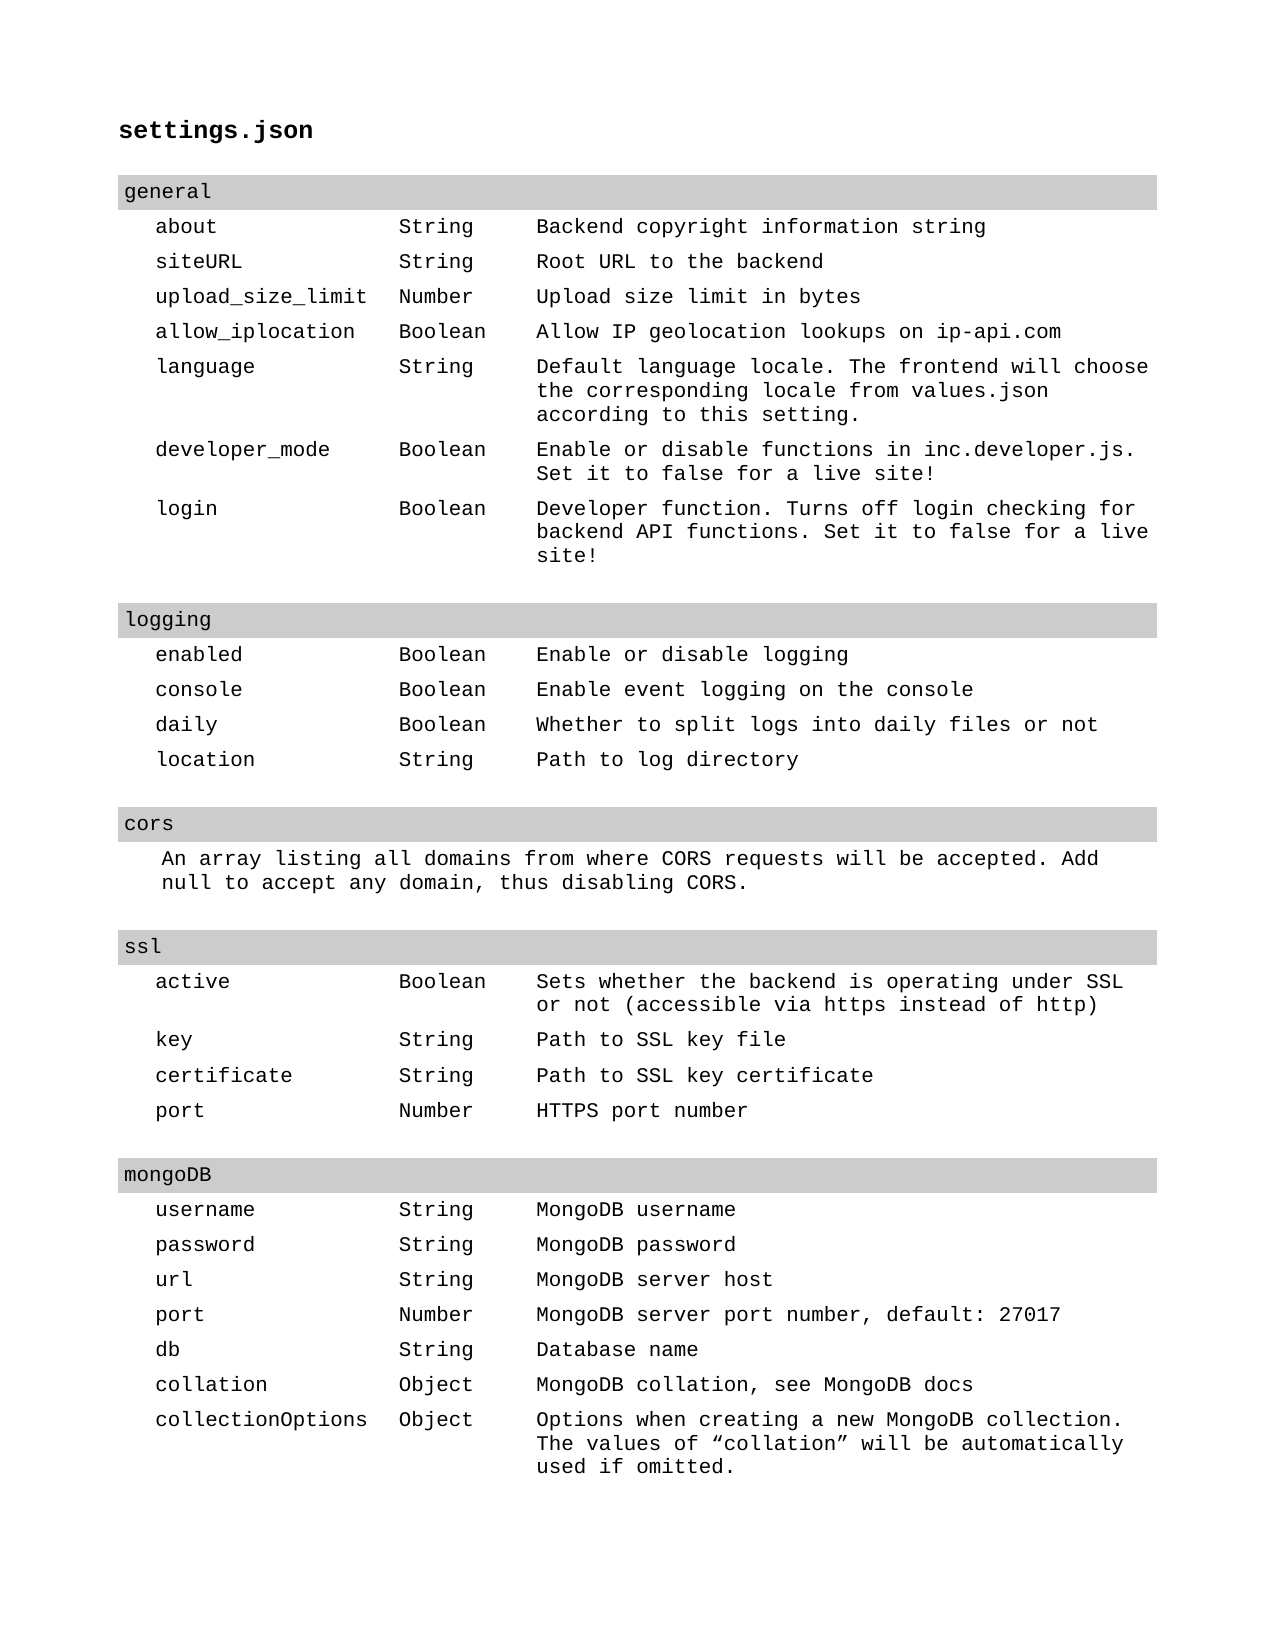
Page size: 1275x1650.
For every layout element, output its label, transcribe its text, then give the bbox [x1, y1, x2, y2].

table_header general [118, 175, 1157, 210]
table_cell port [118, 1298, 393, 1333]
table_cell String [393, 351, 531, 433]
table_cell username [118, 1193, 393, 1228]
table_header logging [118, 603, 1157, 638]
table_cell allow_iplocation [118, 316, 393, 351]
table_cell Path to SSL key certificate [531, 1059, 1157, 1094]
table_cell key [118, 1024, 393, 1059]
table_cell Backend copyright information string [531, 210, 1157, 245]
table_cell Boolean [393, 492, 531, 574]
table_cell upload_size_limit [118, 281, 393, 316]
table_header cors [118, 807, 1157, 842]
table_cell Boolean [393, 316, 531, 351]
table_cell String [393, 210, 531, 245]
table_cell about [118, 210, 393, 245]
table_cell Object [393, 1404, 531, 1486]
table_cell Boolean [393, 673, 531, 708]
table_cell Root URL to the backend [531, 245, 1157, 281]
table_cell HTTPS port number [531, 1094, 1157, 1129]
table_cell Boolean [393, 708, 531, 743]
table_cell Default language locale. The frontend will choose the corresponding locale from values.json according to this setting. [531, 351, 1157, 433]
table_cell developer_mode [118, 433, 393, 492]
table_cell daily [118, 708, 393, 743]
text settings.json [118, 118, 1157, 146]
table_cell certificate [118, 1059, 393, 1094]
table_cell password [118, 1228, 393, 1263]
table_cell collectionOptions [118, 1404, 393, 1486]
table_cell Number [393, 281, 531, 316]
table_cell Boolean [393, 965, 531, 1024]
table_cell Upload size limit in bytes [531, 281, 1157, 316]
table_cell String [393, 1059, 531, 1094]
table_cell String [393, 245, 531, 281]
table_cell MongoDB password [531, 1228, 1157, 1263]
table_cell Object [393, 1369, 531, 1403]
table_cell Number [393, 1094, 531, 1129]
table_cell MongoDB collation, see MongoDB docs [531, 1369, 1157, 1403]
table_cell String [393, 1333, 531, 1368]
table_cell Enable or disable logging [531, 638, 1157, 673]
table_cell collation [118, 1369, 393, 1403]
table_cell Whether to split logs into daily files or not [531, 708, 1157, 743]
table_cell login [118, 492, 393, 574]
table_cell enabled [118, 638, 393, 673]
table_cell String [393, 1263, 531, 1298]
table_cell Options when creating a new MongoDB collection. The values of “collation” will be automatically used if omitted. [531, 1404, 1157, 1486]
table_cell String [393, 1193, 531, 1228]
table_cell MongoDB username [531, 1193, 1157, 1228]
table_cell Enable or disable functions in inc.developer.js. Set it to false for a live site! [531, 433, 1157, 492]
table_header mongoDB [118, 1158, 1157, 1193]
table_cell String [393, 1228, 531, 1263]
table_cell Allow IP geolocation lookups on ip-api.com [531, 316, 1157, 351]
table_cell db [118, 1333, 393, 1368]
table_cell url [118, 1263, 393, 1298]
table_cell An array listing all domains from where CORS requests will be accepted. Add null to accept any domain, thus disabling CORS. [118, 843, 1157, 901]
table_cell port [118, 1094, 393, 1129]
table_cell Database name [531, 1333, 1157, 1368]
table_cell Path to SSL key file [531, 1024, 1157, 1059]
table_cell Enable event logging on the console [531, 673, 1157, 708]
table_cell Sets whether the backend is operating under SSL or not (accessible via https instead of http) [531, 965, 1157, 1024]
table_cell Boolean [393, 638, 531, 673]
table_header ssl [118, 930, 1157, 965]
table_cell Number [393, 1298, 531, 1333]
table_cell String [393, 744, 531, 778]
table_cell String [393, 1024, 531, 1059]
table_cell MongoDB server host [531, 1263, 1157, 1298]
table_cell MongoDB server port number, default: 27017 [531, 1298, 1157, 1333]
table_cell Boolean [393, 433, 531, 492]
table_cell Developer function. Turns off login checking for backend API functions. Set it to false for a live site! [531, 492, 1157, 574]
table_cell siteURL [118, 245, 393, 281]
table_cell language [118, 351, 393, 433]
table_cell Path to log directory [531, 744, 1157, 778]
table_cell console [118, 673, 393, 708]
table_cell active [118, 965, 393, 1024]
table_cell location [118, 744, 393, 778]
